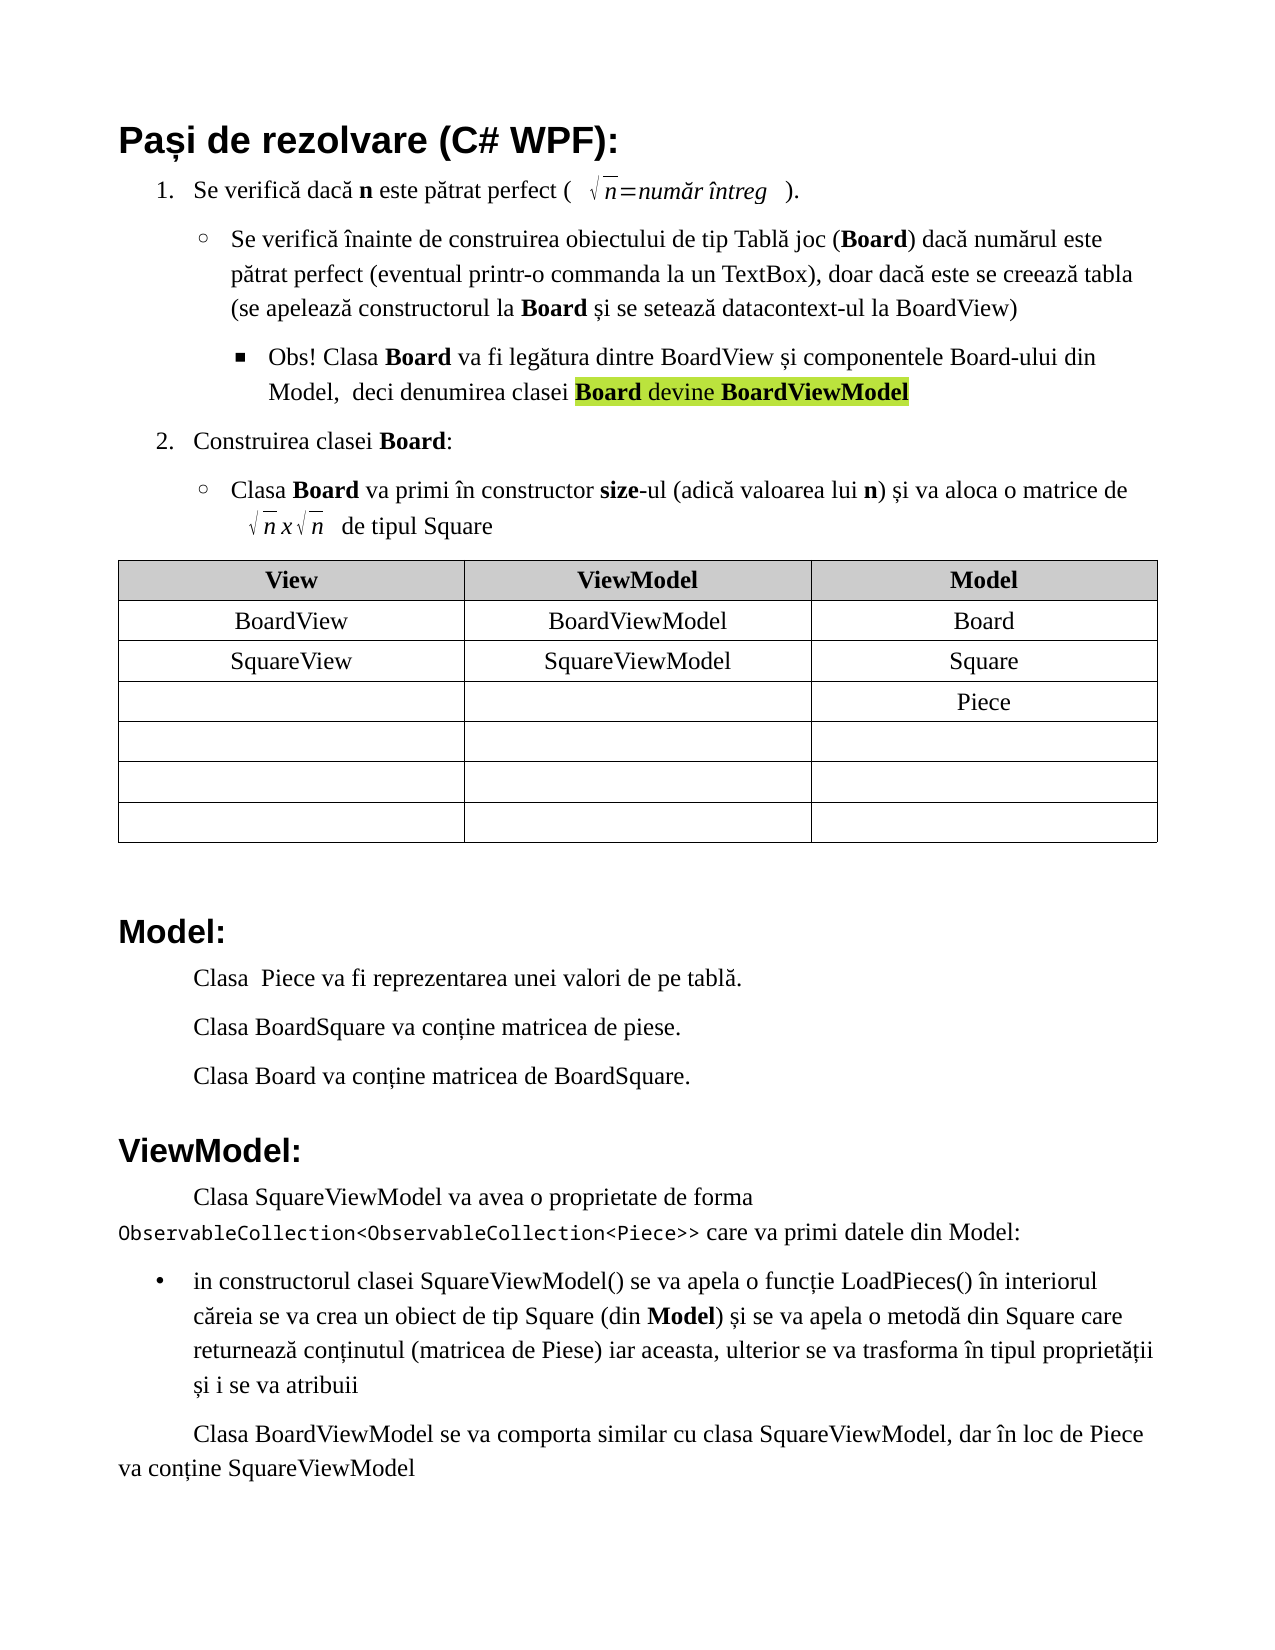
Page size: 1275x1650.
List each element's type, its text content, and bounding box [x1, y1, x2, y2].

table_cell SquareView [119, 641, 464, 681]
table_cell Board [812, 601, 1157, 640]
subtitle Model: [118, 912, 1157, 951]
text Clasa Board va conține matricea de BoardSquare. [118, 1061, 1157, 1090]
table_cell [465, 762, 811, 802]
table_cell Piece [812, 682, 1157, 721]
list Construirea clasei Board: [156, 426, 1157, 455]
table_cell [465, 682, 811, 721]
text Clasa BoardViewModel se va comporta similar cu clasa SquareViewModel, dar în loc de Piece va conține SquareViewModel [118, 1419, 1157, 1482]
list Obs! Clasa Board va fi legătura dintre BoardView și componentele Board-ului din Model, deci denumirea clasei Board devine BoardViewModel [231, 342, 1157, 406]
text Clasa BoardSquare va conține matricea de piese. [118, 1012, 1157, 1041]
list in constructorul clasei SquareViewModel() se va apela o funcție LoadPieces() în interiorul căreia se va crea un obiect de tip Square (din Model) și se va apela o metodă din Square care returnează conținutul (matricea de Piese) iar aceasta, ulterior se va trasforma în tipul proprietății și i se va atribuii [156, 1266, 1157, 1398]
list Clasa Board va primi în constructor size-ul (adică valoarea lui n) și va aloca o matrice de de tipul Square [193, 475, 1157, 539]
table_header ViewModel [465, 561, 811, 600]
text Clasa Piece va fi reprezentarea unei valori de pe tablă. [118, 963, 1157, 992]
subtitle Pași de rezolvare (C# WPF): [118, 118, 1157, 162]
list Se verifică înainte de construirea obiectului de tip Tablă joc (Board) dacă numărul este pătrat perfect (eventual printr-o commanda la un TextBox), doar dacă este se creează tabla (se apelează constructorul la Board și se setează datacontext-ul la BoardView) [193, 224, 1157, 322]
table_cell [119, 762, 464, 802]
table_cell BoardViewModel [465, 601, 811, 640]
table_header View [119, 561, 464, 600]
table_cell [465, 803, 811, 842]
table_cell [812, 762, 1157, 802]
table_cell Square [812, 641, 1157, 681]
table_header Model [812, 561, 1157, 600]
table_cell BoardView [119, 601, 464, 640]
table_cell [119, 803, 464, 842]
table_cell [119, 682, 464, 721]
table_cell [119, 722, 464, 761]
table_cell [812, 722, 1157, 761]
table_cell SquareViewModel [465, 641, 811, 681]
table_cell [812, 803, 1157, 842]
text Clasa SquareViewModel va avea o proprietate de forma ObservableCollection<ObservableCollection<Piece>> care va primi datele din Model: [118, 1182, 1157, 1246]
table_cell [465, 722, 811, 761]
subtitle ViewModel: [118, 1131, 1157, 1170]
list Se verifică dacă n este pătrat perfect (). [156, 174, 1157, 204]
